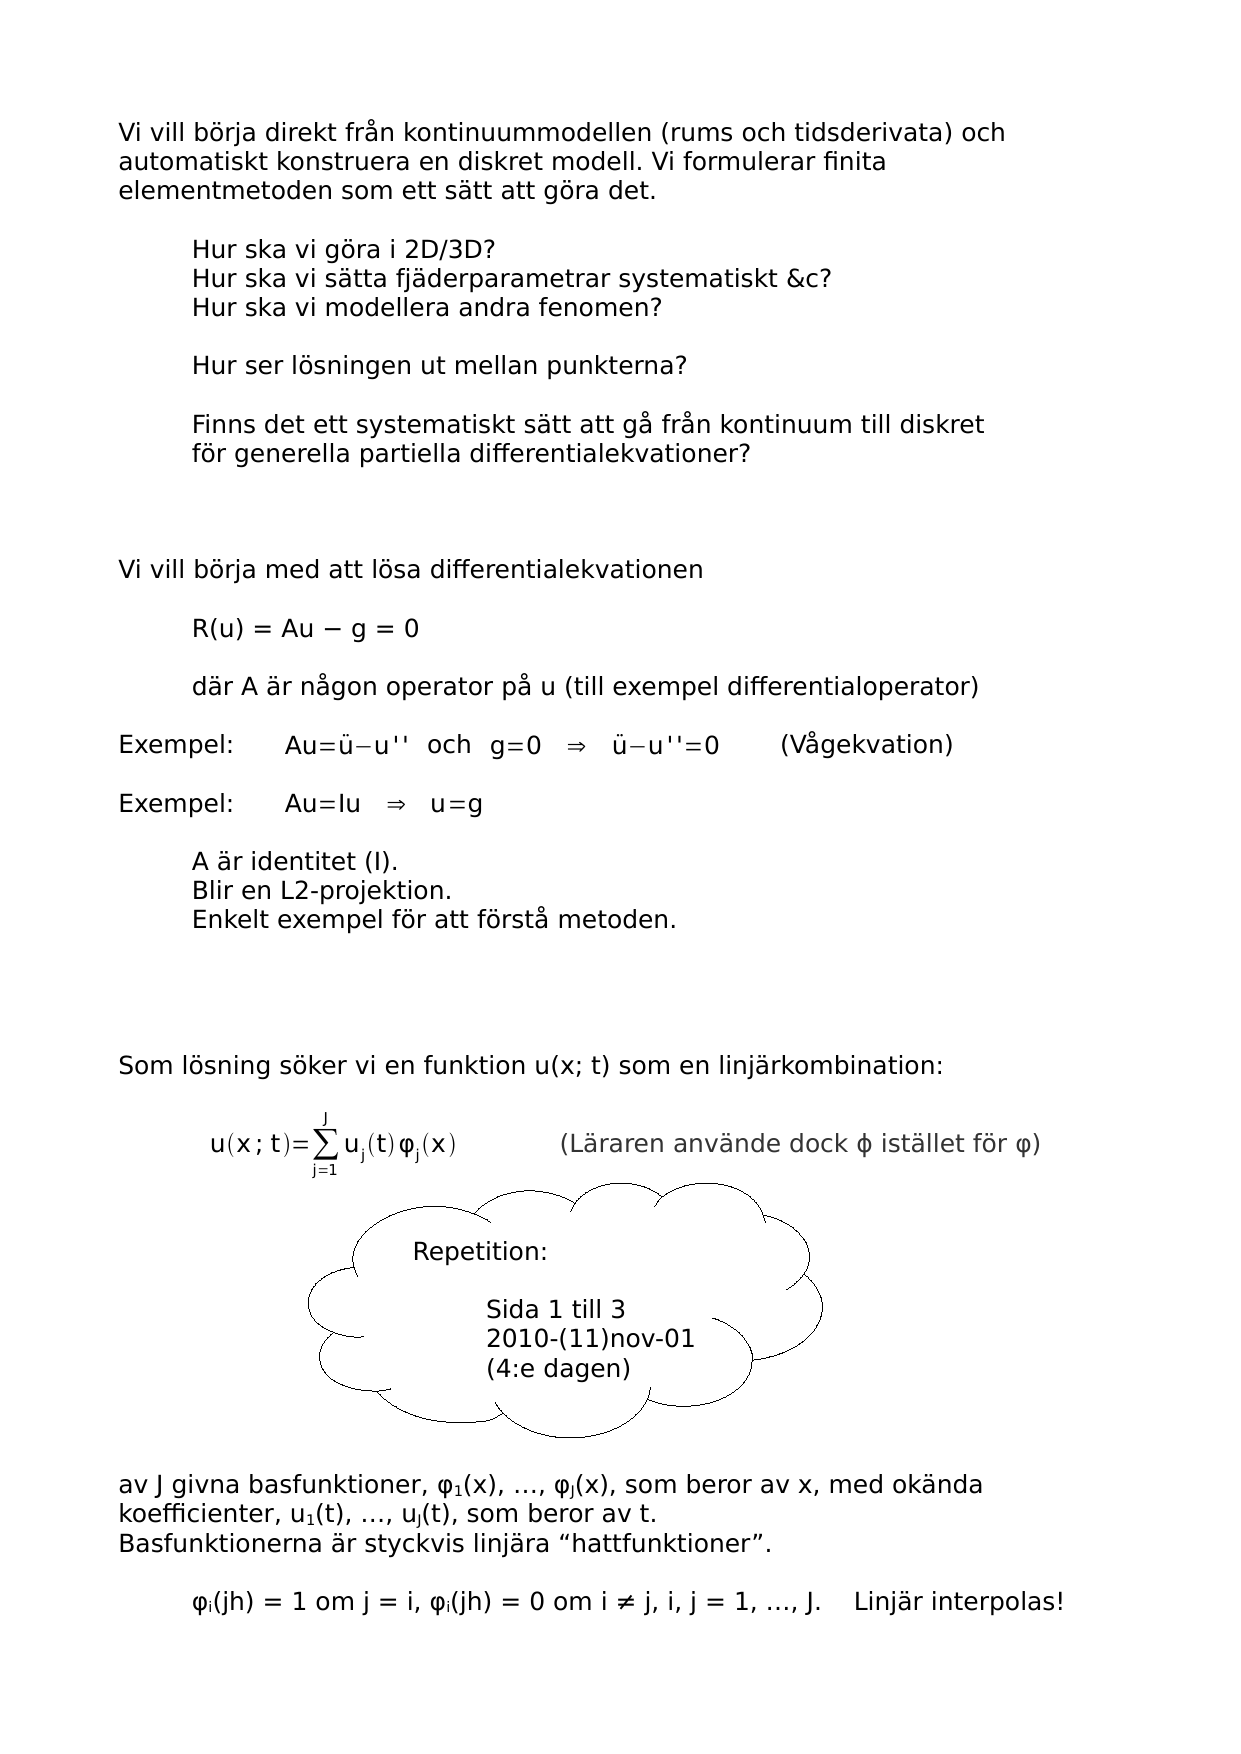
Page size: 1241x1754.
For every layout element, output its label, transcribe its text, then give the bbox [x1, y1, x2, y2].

text Hur ser lösningen ut mellan punkterna? [118, 351, 1122, 381]
text Blir en L2-projektion. [118, 876, 1122, 906]
text Repetition: [118, 1237, 1122, 1266]
text Hur ska vi göra i 2D/3D? [118, 235, 1122, 264]
text där A är någon operator på u (till exempel differentialoperator) [118, 672, 1122, 701]
text A är identitet (I). [118, 847, 1122, 876]
text elementmetoden som ett sätt att göra det. [118, 176, 1122, 206]
text för generella partiella differentialekvationer? [118, 439, 1122, 468]
text (4:e dagen) [118, 1354, 1122, 1383]
text Vi vill börja med att lösa differentialekvationen [118, 556, 1122, 585]
text automatiskt konstruera en diskret modell. Vi formulerar finita [118, 147, 1122, 176]
text Finns det ett systematiskt sätt att gå från kontinuum till diskret [118, 410, 1122, 439]
text (Läraren använde dock ϕ istället för φ) [118, 1110, 1122, 1179]
text 2010-(11)nov-01 [118, 1325, 1122, 1354]
text R(u) = Au − g = 0 [118, 614, 1122, 643]
text Basfunktionerna är styckvis linjära “hattfunktioner”. [118, 1529, 1122, 1558]
text Vi vill börja direkt från kontinuummodellen (rums och tidsderivata) och [118, 118, 1122, 147]
text φi(jh) = 1 om j = i, φi(jh) = 0 om i ≠ j, i, j = 1, …, J. Linjär interpolas! [118, 1587, 1122, 1616]
text Som lösning söker vi en funktion u(x; t) som en linjärkombination: [118, 1051, 1122, 1081]
text Hur ska vi sätta fjäderparametrar systematiskt &c? [118, 264, 1122, 293]
text Hur ska vi modellera andra fenomen? [118, 293, 1122, 322]
text Enkelt exempel för att förstå metoden. [118, 906, 1122, 935]
text Sida 1 till 3 [118, 1296, 1122, 1325]
text Exempel: och (Vågekvation) [118, 731, 1122, 760]
text koefficienter, u1(t), …, uJ(t), som beror av t. [118, 1500, 1122, 1529]
text av J givna basfunktioner, φ1(x), …, φJ(x), som beror av x, med okända [118, 1471, 1122, 1500]
text Exempel: [118, 789, 1122, 818]
